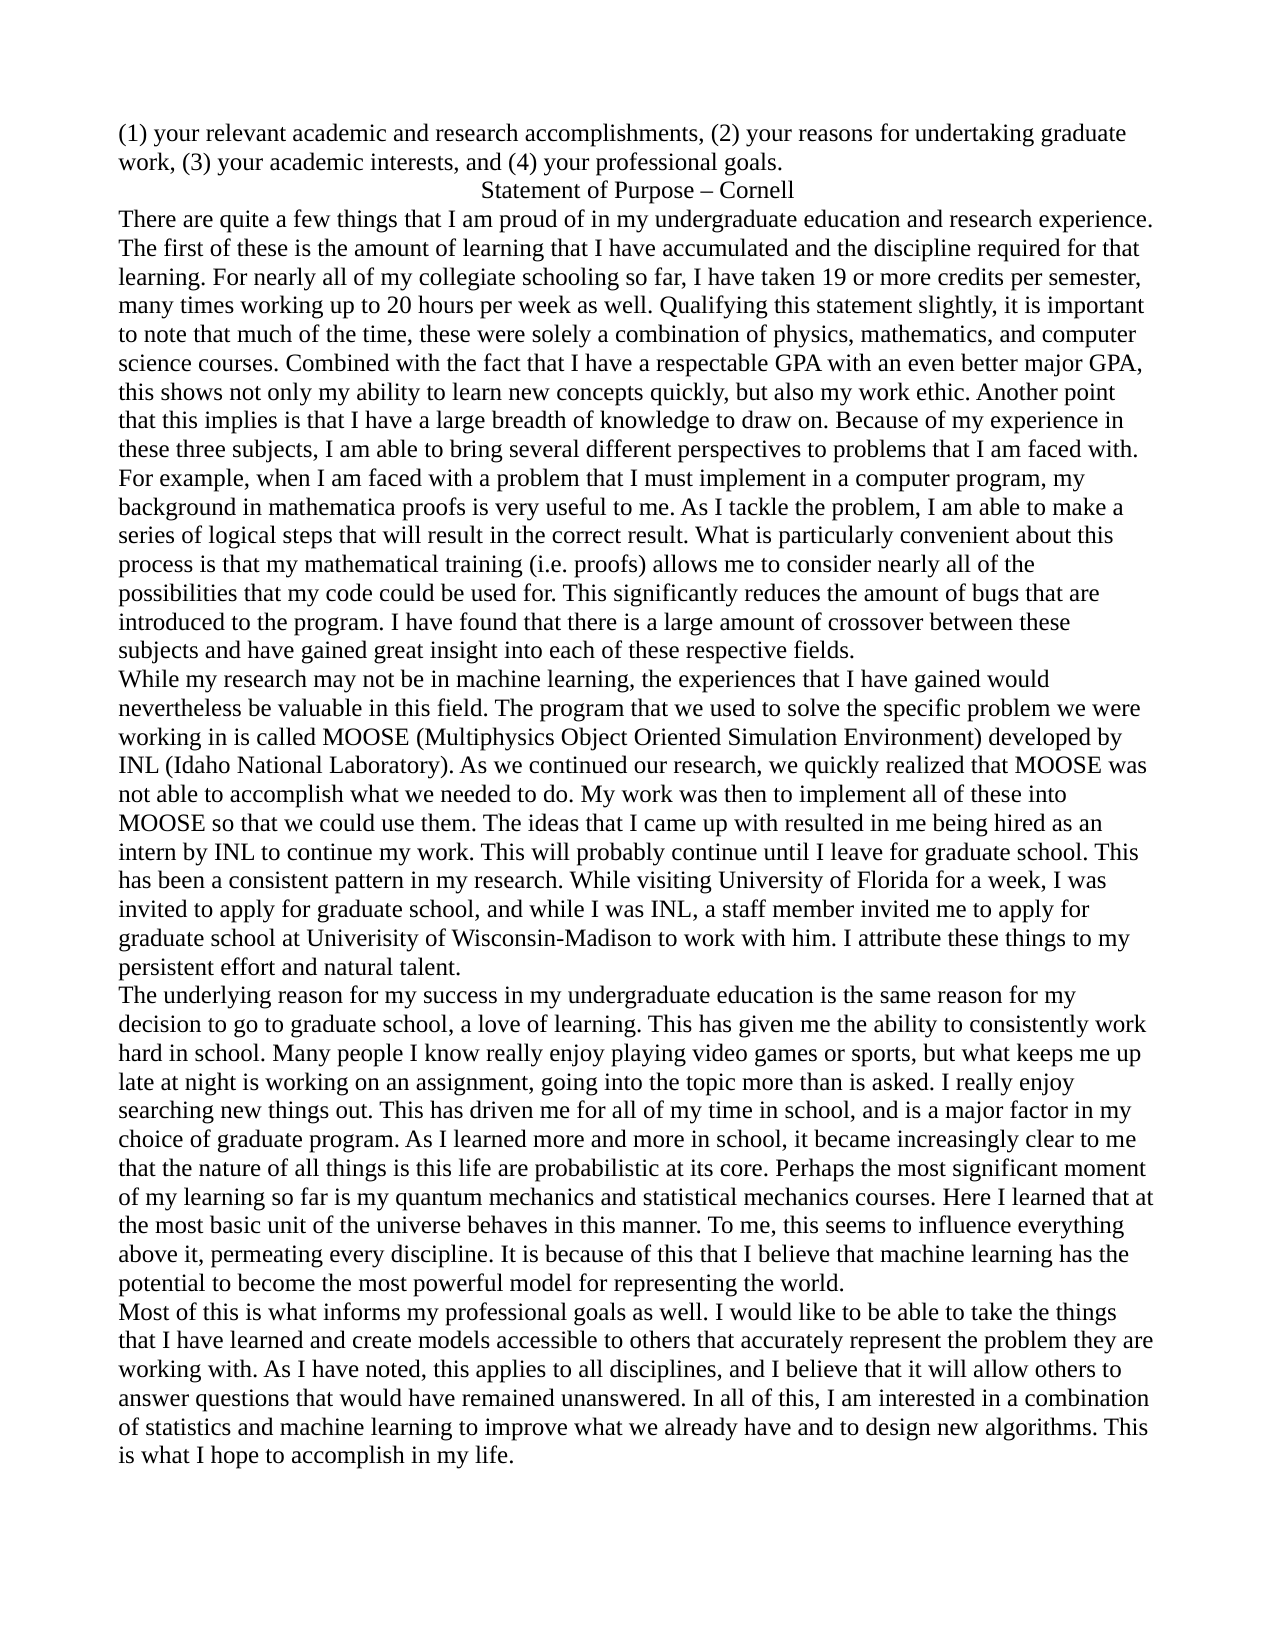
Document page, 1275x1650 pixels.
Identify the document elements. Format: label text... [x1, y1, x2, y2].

text The underlying reason for my success in my undergraduate education is the same reason for my decision to go to graduate school, a love of learning. This has given me the ability to consistently work hard in school. Many people I know really enjoy playing video games or sports, but what keeps me up late at night is working on an assignment, going into the topic more than is asked. I really enjoy searching new things out. This has driven me for all of my time in school, and is a major factor in my choice of graduate program. As I learned more and more in school, it became increasingly clear to me that the nature of all things is this life are probabilistic at its core. Perhaps the most significant moment of my learning so far is my quantum mechanics and statistical mechanics courses. Here I learned that at the most basic unit of the universe behaves in this manner. To me, this seems to influence everything above it, permeating every discipline. It is because of this that I believe that machine learning has the potential to become the most powerful model for representing the world. [118, 981, 1157, 1297]
text (1) your relevant academic and research accomplishments, (2) your reasons for undertaking graduate work, (3) your academic interests, and (4) your professional goals. [118, 118, 1157, 176]
text There are quite a few things that I am proud of in my undergraduate education and research experience. The first of these is the amount of learning that I have accumulated and the discipline required for that learning. For nearly all of my collegiate schooling so far, I have taken 19 or more credits per semester, many times working up to 20 hours per week as well. Qualifying this statement slightly, it is important to note that much of the time, these were solely a combination of physics, mathematics, and computer science courses. Combined with the fact that I have a respectable GPA with an even better major GPA, this shows not only my ability to learn new concepts quickly, but also my work ethic. Another point that this implies is that I have a large breadth of knowledge to draw on. Because of my experience in these three subjects, I am able to bring several different perspectives to problems that I am faced with. For example, when I am faced with a problem that I must implement in a computer program, my background in mathematica proofs is very useful to me. As I tackle the problem, I am able to make a series of logical steps that will result in the correct result. What is particularly convenient about this process is that my mathematical training (i.e. proofs) allows me to consider nearly all of the possibilities that my code could be used for. This significantly reduces the amount of bugs that are introduced to the program. I have found that there is a large amount of crossover between these subjects and have gained great insight into each of these respective fields. [118, 204, 1157, 664]
text While my research may not be in machine learning, the experiences that I have gained would nevertheless be valuable in this field. The program that we used to solve the specific problem we were working in is called MOOSE (Multiphysics Object Oriented Simulation Environment) developed by INL (Idaho National Laboratory). As we continued our research, we quickly realized that MOOSE was not able to accomplish what we needed to do. My work was then to implement all of these into MOOSE so that we could use them. The ideas that I came up with resulted in me being hired as an intern by INL to continue my work. This will probably continue until I leave for graduate school. This has been a consistent pattern in my research. While visiting University of Florida for a week, I was invited to apply for graduate school, and while I was INL, a staff member invited me to apply for graduate school at Univerisity of Wisconsin-Madison to work with him. I attribute these things to my persistent effort and natural talent. [118, 664, 1157, 981]
text Statement of Purpose – Cornell [118, 176, 1157, 204]
text Most of this is what informs my professional goals as well. I would like to be able to take the things that I have learned and create models accessible to others that accurately represent the problem they are working with. As I have noted, this applies to all disciplines, and I believe that it will allow others to answer questions that would have remained unanswered. In all of this, I am interested in a combination of statistics and machine learning to improve what we already have and to design new algorithms. This is what I hope to accomplish in my life. [118, 1297, 1157, 1469]
